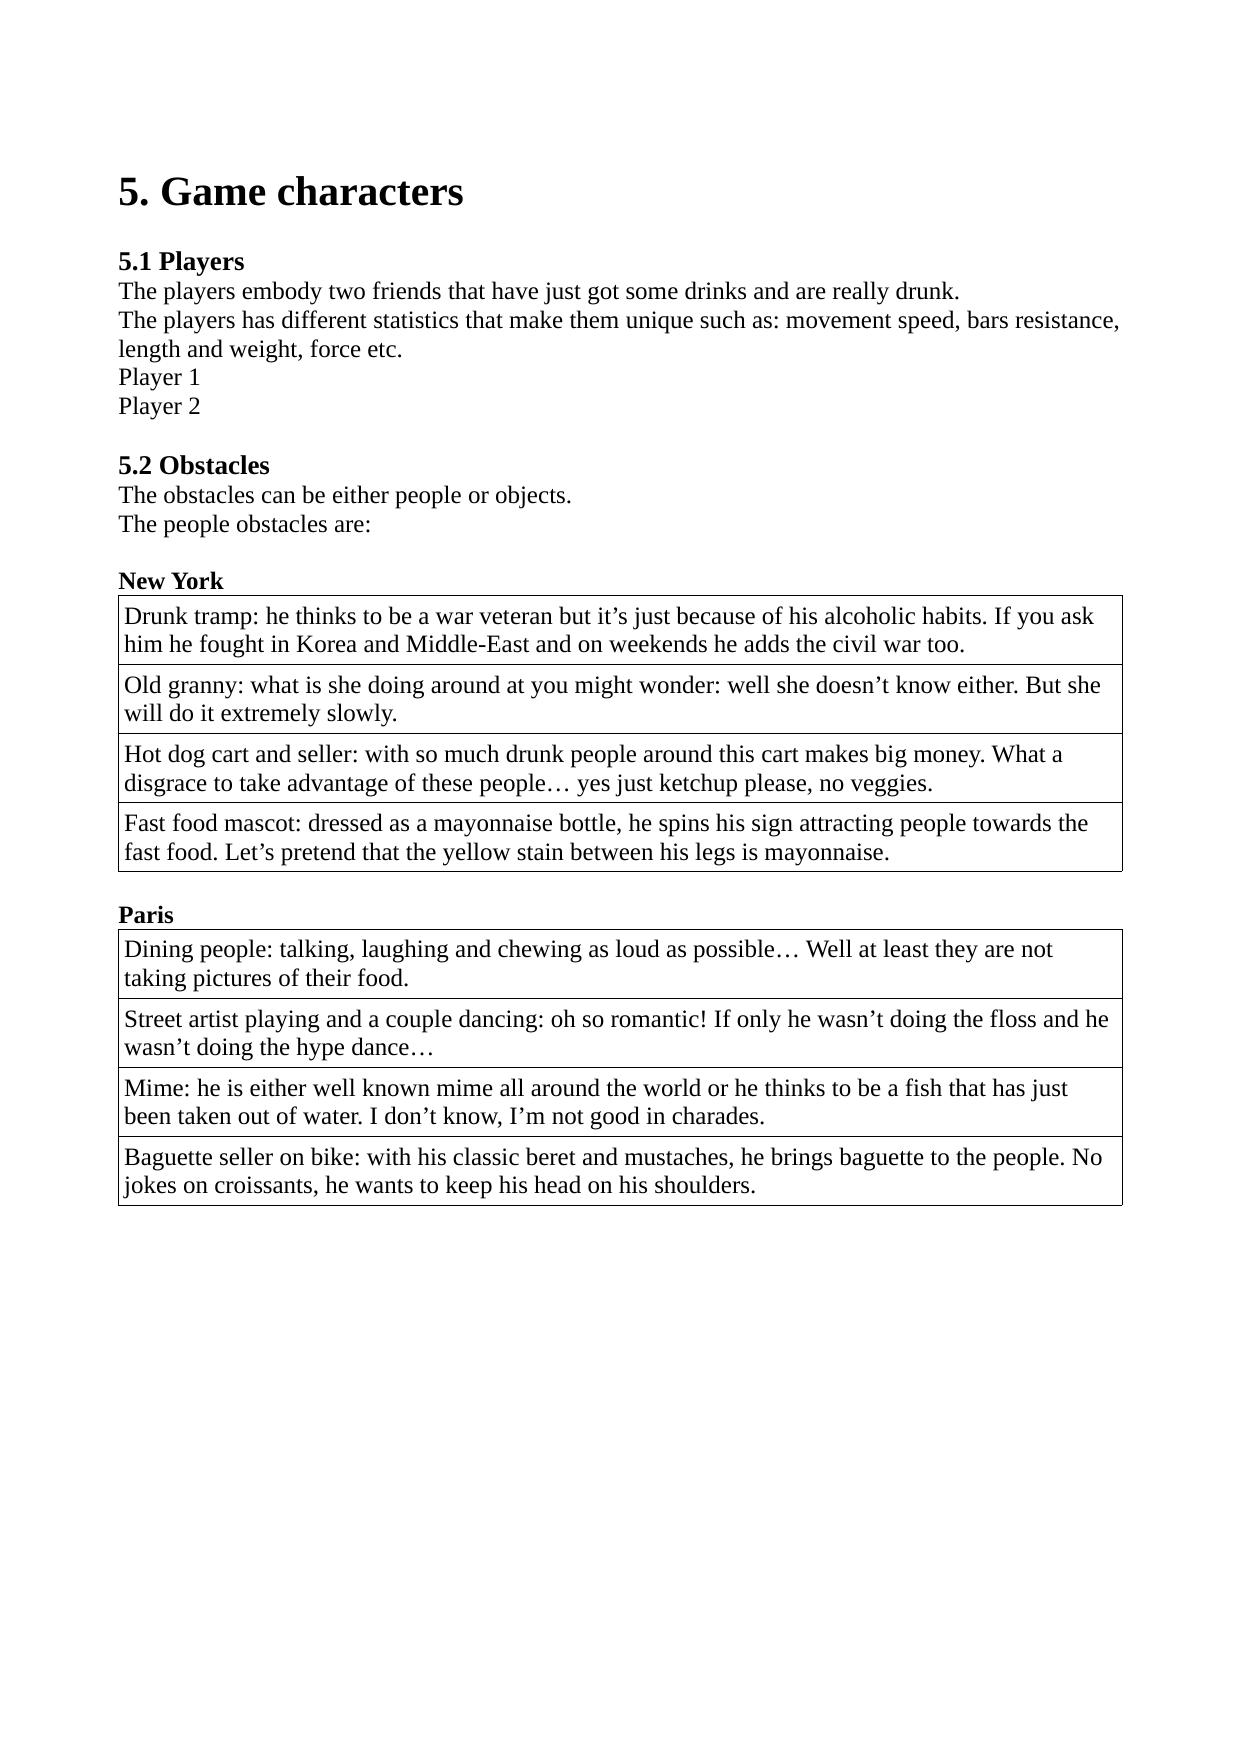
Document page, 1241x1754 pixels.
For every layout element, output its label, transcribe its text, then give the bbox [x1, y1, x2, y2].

text The obstacles can be either people or objects. [118, 480, 1122, 509]
table_cell Hot dog cart and seller: with so much drunk people around this cart makes big money. What a disgrace to take advantage of these people… yes just ketchup please, no veggies. [119, 734, 1122, 802]
text Paris [118, 900, 1122, 929]
text The people obstacles are: [118, 509, 1122, 537]
table_cell Street artist playing and a couple dancing: oh so romantic! If only he wasn’t doing the floss and he wasn’t doing the hype dance… [119, 999, 1122, 1067]
text 5.2 Obstacles [118, 449, 1122, 480]
text 5.1 Players [118, 245, 1122, 276]
text Player 1 [118, 362, 1122, 391]
text 5. Game characters [118, 166, 1122, 214]
table_cell Fast food mascot: dressed as a mayonnaise bottle, he spins his sign attracting people towards the fast food. Let’s pretend that the yellow stain between his legs is mayonnaise. [119, 803, 1122, 871]
text Player 2 [118, 391, 1122, 420]
table_cell Old granny: what is she doing around at you might wonder: well she doesn’t know either. But she will do it extremely slowly. [119, 665, 1122, 733]
text The players has different statistics that make them unique such as: movement speed, bars resistance, length and weight, force etc. [118, 305, 1122, 362]
text New York [118, 566, 1122, 595]
text The players embody two friends that have just got some drinks and are really drunk. [118, 276, 1122, 305]
table_cell Mime: he is either well known mime all around the world or he thinks to be a fish that has just been taken out of water. I don’t know, I’m not good in charades. [119, 1068, 1122, 1136]
table_header Drunk tramp: he thinks to be a war veteran but it’s just because of his alcoholic habits. If you ask him he fought in Korea and Middle-East and on weekends he adds the civil war too. [119, 596, 1122, 664]
table_header Dining people: talking, laughing and chewing as loud as possible… Well at least they are not taking pictures of their food. [119, 930, 1122, 998]
table_cell Baguette seller on bike: with his classic beret and mustaches, he brings baguette to the people. No jokes on croissants, he wants to keep his head on his shoulders. [119, 1137, 1122, 1205]
